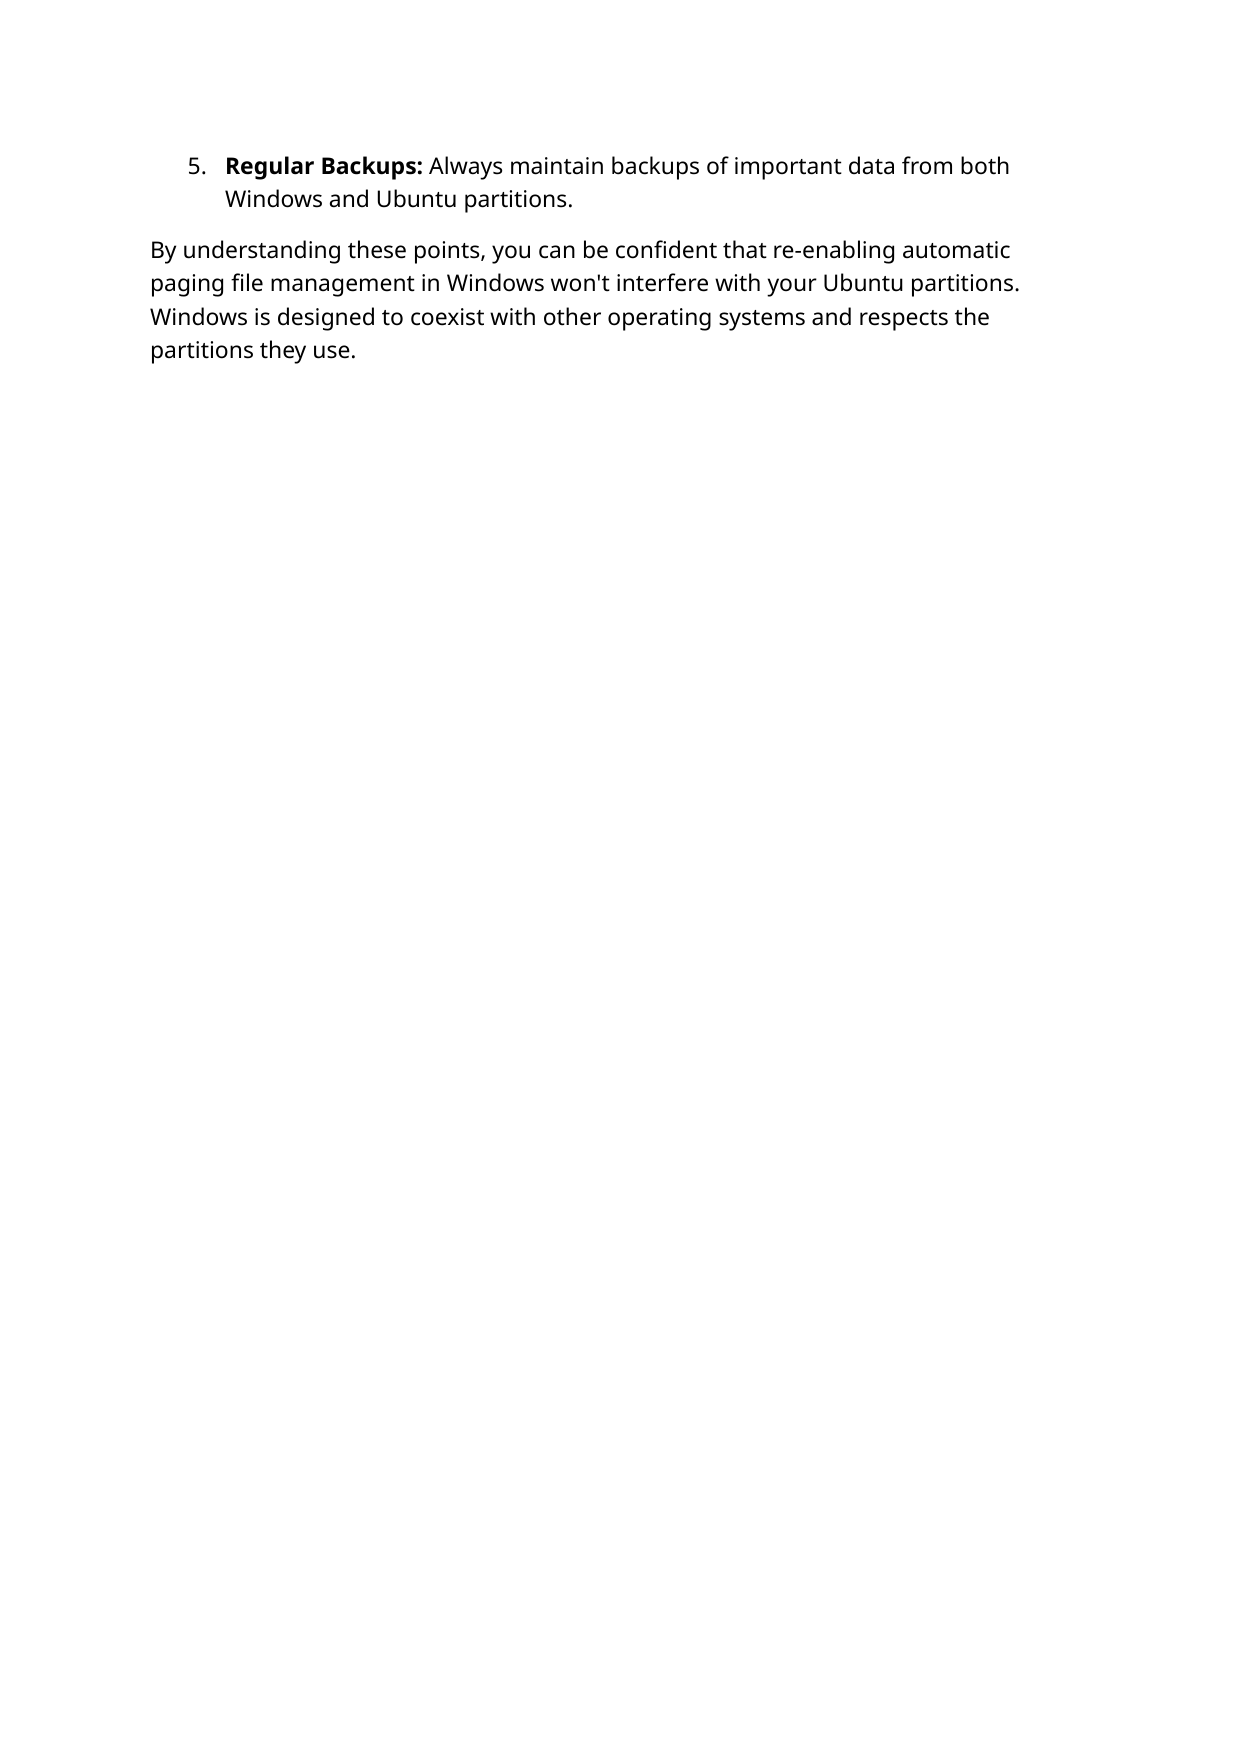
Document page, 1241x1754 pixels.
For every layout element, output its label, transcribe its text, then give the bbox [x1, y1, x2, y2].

list Regular Backups: Always maintain backups of important data from both Windows and Ubuntu partitions. [187, 150, 1090, 215]
text By understanding these points, you can be confident that re-enabling automatic paging file management in Windows won't interfere with your Ubuntu partitions. Windows is designed to coexist with other operating systems and respects the partitions they use. [150, 233, 1090, 365]
